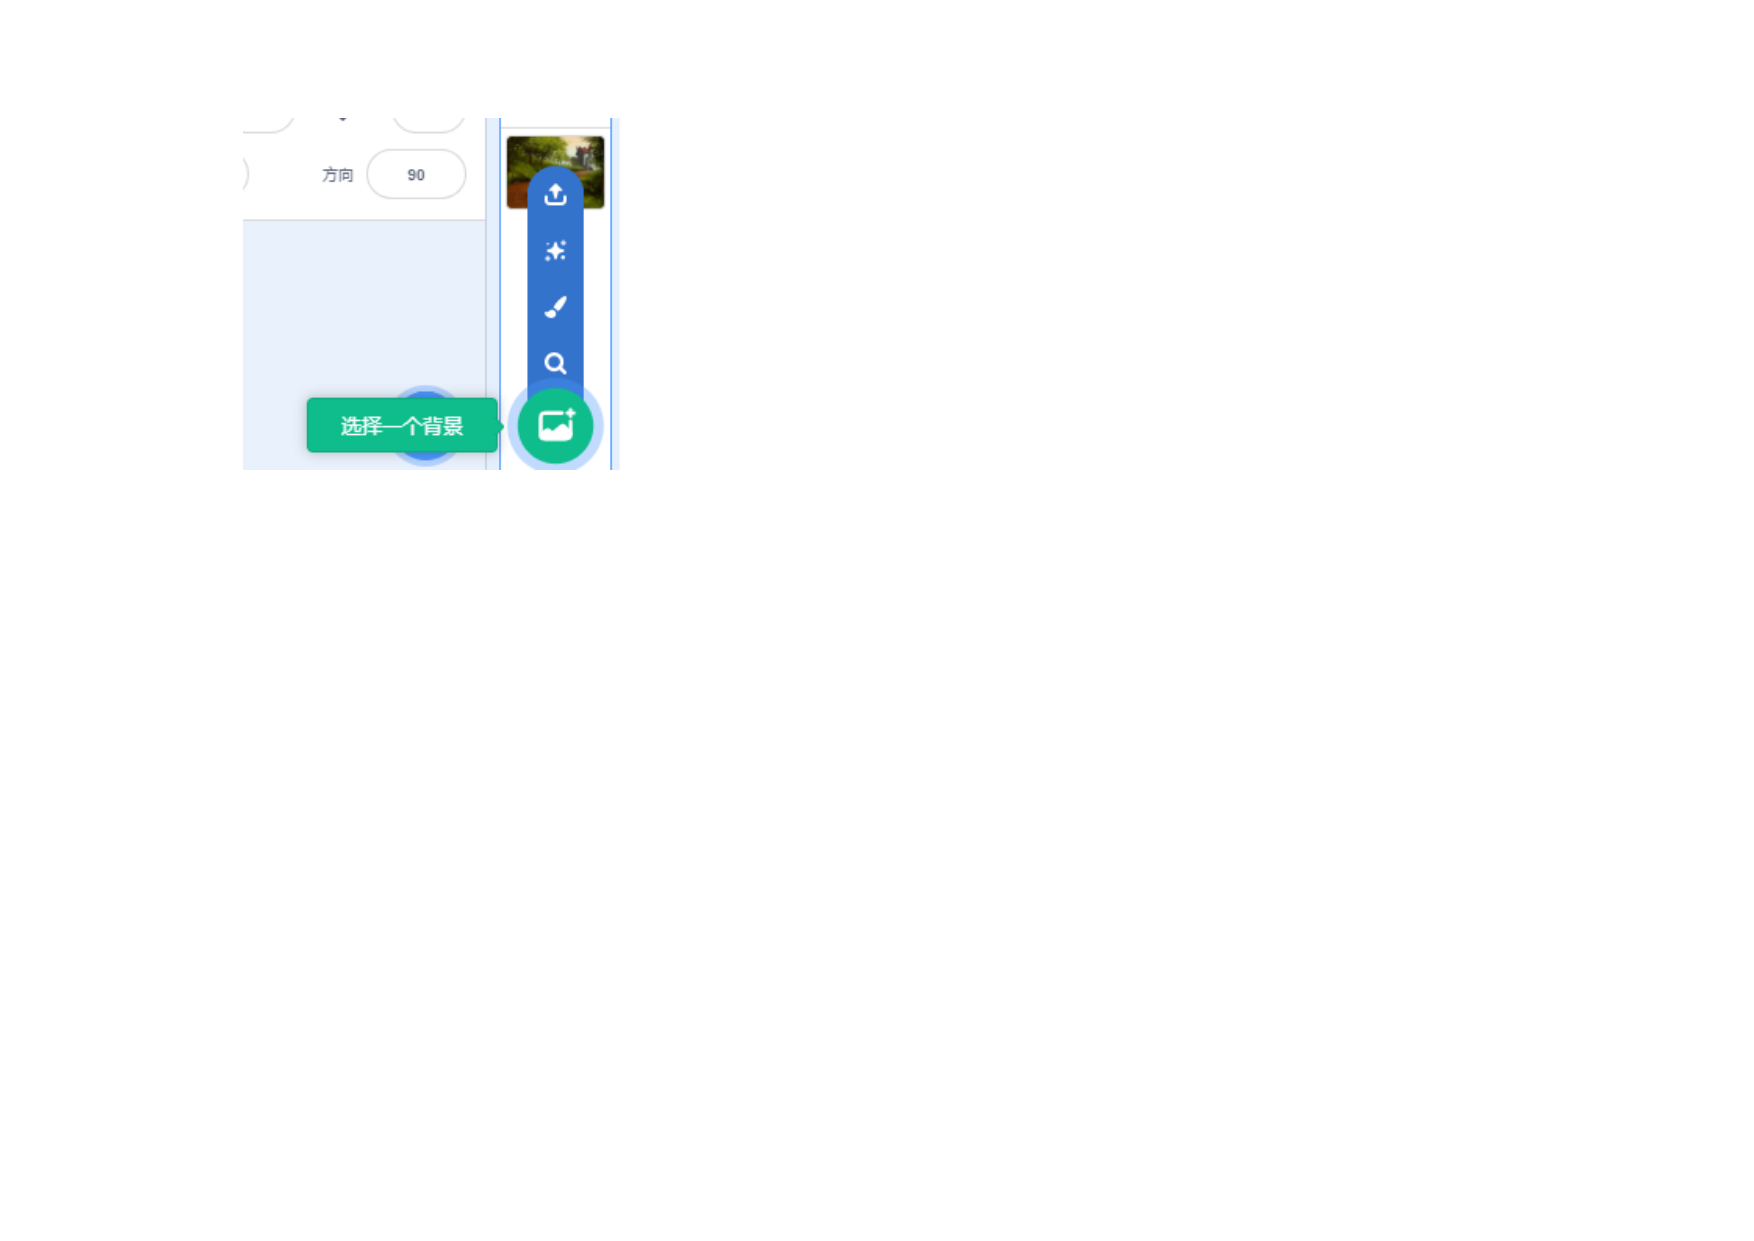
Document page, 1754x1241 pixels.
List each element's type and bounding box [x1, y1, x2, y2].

picture [243, 118, 620, 470]
